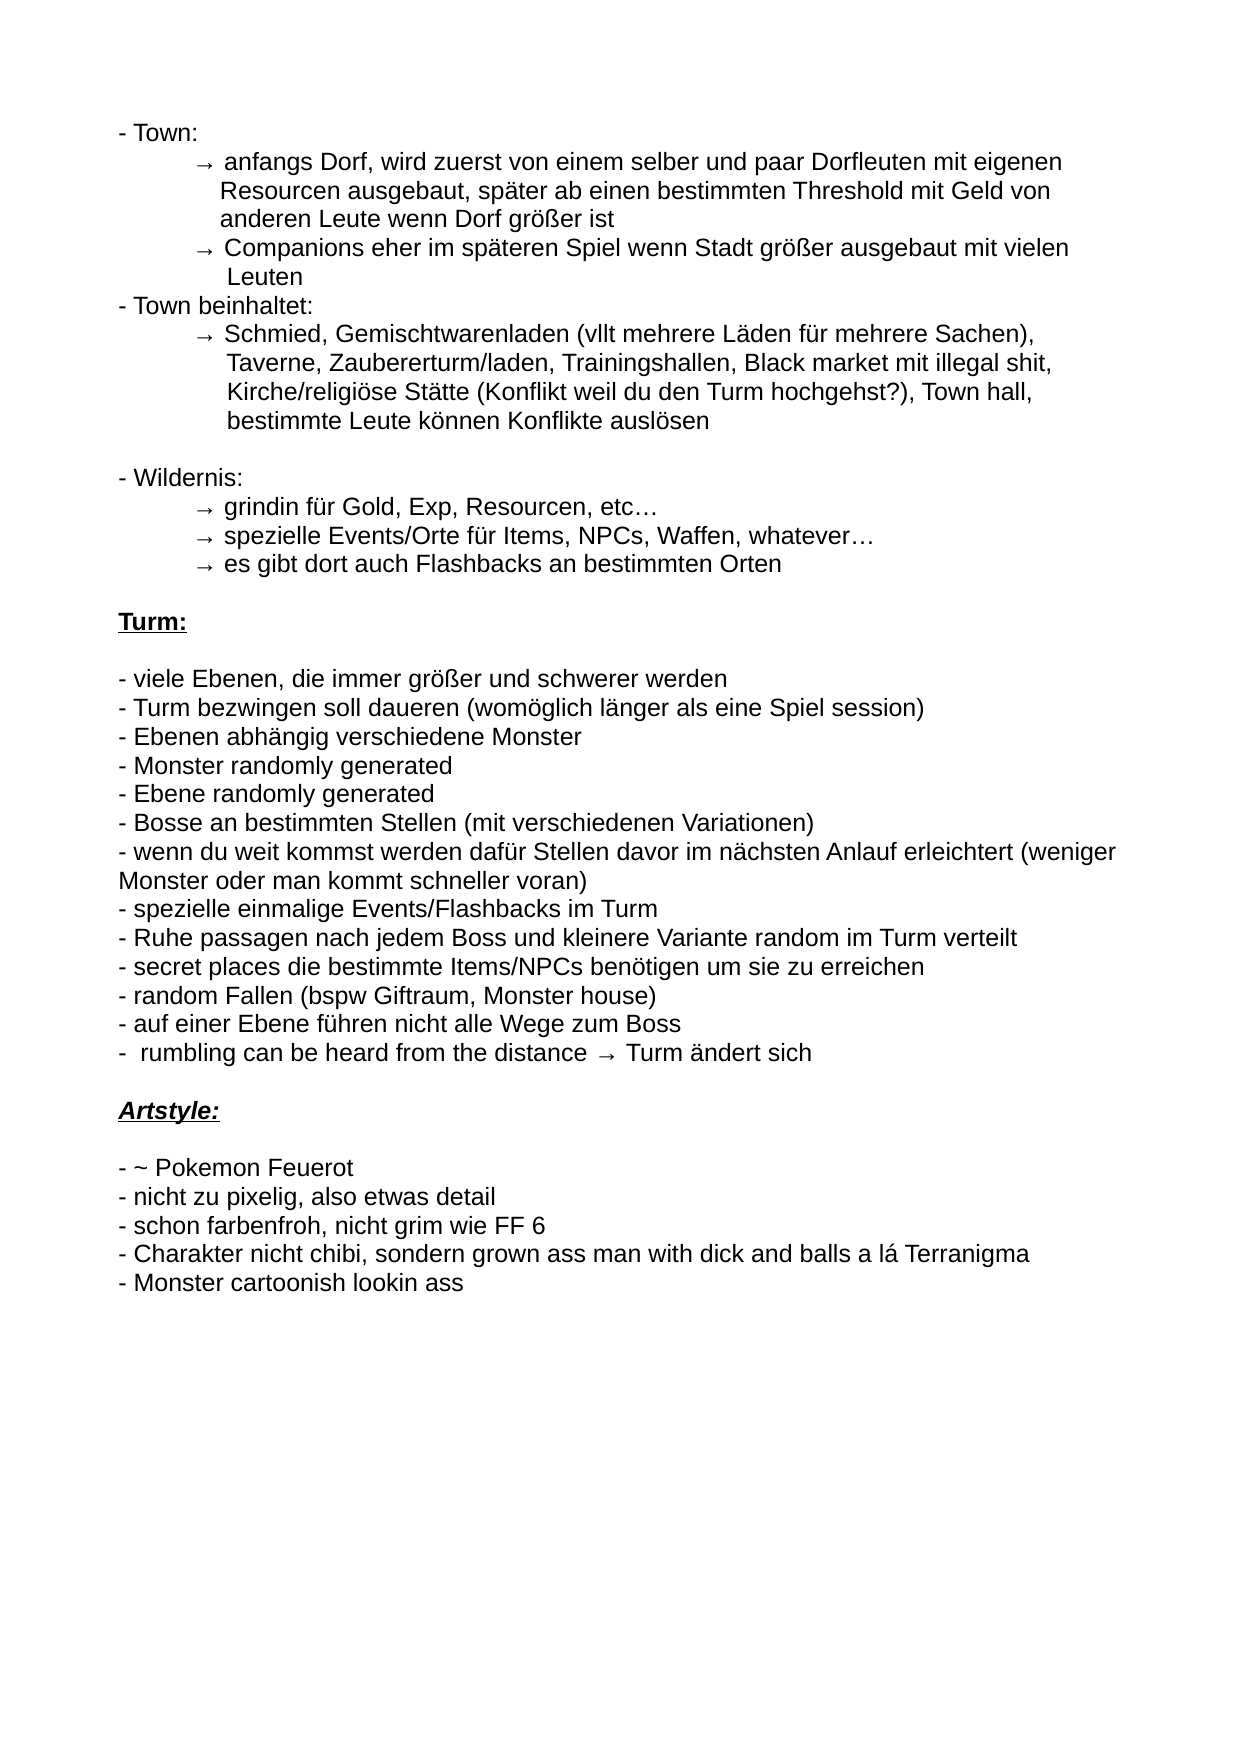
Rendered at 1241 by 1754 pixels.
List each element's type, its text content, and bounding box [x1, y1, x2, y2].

text Kirche/religiöse Stätte (Konflikt weil du den Turm hochgehst?), Town hall, [118, 377, 1122, 406]
text - auf einer Ebene führen nicht alle Wege zum Boss [118, 1009, 1122, 1038]
text - Turm bezwingen soll daueren (womöglich länger als eine Spiel session) [118, 693, 1122, 722]
text - ~ Pokemon Feuerot [118, 1153, 1122, 1182]
text → Schmied, Gemischtwarenladen (vllt mehrere Läden für mehrere Sachen), Taverne, Zaubererturm/laden, Trainingshallen, Black market mit illegal shit, [118, 319, 1122, 377]
text Turm: [118, 607, 1122, 636]
text - Ebenen abhängig verschiedene Monster [118, 722, 1122, 751]
text → grindin für Gold, Exp, Resourcen, etc… [118, 492, 1122, 521]
text - secret places die bestimmte Items/NPCs benötigen um sie zu erreichen [118, 952, 1122, 981]
text - nicht zu pixelig, also etwas detail [118, 1182, 1122, 1211]
text - Town beinhaltet: [118, 291, 1122, 319]
text → Companions eher im späteren Spiel wenn Stadt größer ausgebaut mit vielen Leuten [118, 233, 1122, 291]
text - Town: [118, 118, 1122, 147]
text - schon farbenfroh, nicht grim wie FF 6 [118, 1211, 1122, 1239]
text - Bosse an bestimmten Stellen (mit verschiedenen Variationen) [118, 808, 1122, 837]
text - random Fallen (bspw Giftraum, Monster house) [118, 981, 1122, 1009]
text Artstyle: [118, 1096, 1122, 1124]
text - Ebene randomly generated [118, 779, 1122, 808]
text - viele Ebenen, die immer größer und schwerer werden [118, 664, 1122, 693]
text bestimmte Leute können Konflikte auslösen [118, 406, 1122, 434]
text - rumbling can be heard from the distance → Turm ändert sich [118, 1038, 1122, 1067]
text - Charakter nicht chibi, sondern grown ass man with dick and balls a lá Terranigma [118, 1239, 1122, 1268]
text - Wildernis: [118, 463, 1122, 492]
text → anfangs Dorf, wird zuerst von einem selber und paar Dorfleuten mit eigenen Resourcen ausgebaut, später ab einen bestimmten Threshold mit Geld von anderen Leute wenn Dorf größer ist [118, 147, 1122, 233]
text - Ruhe passagen nach jedem Boss und kleinere Variante random im Turm verteilt [118, 923, 1122, 952]
text - Monster cartoonish lookin ass [118, 1268, 1122, 1297]
text - wenn du weit kommst werden dafür Stellen davor im nächsten Anlauf erleichtert (weniger Monster oder man kommt schneller voran) [118, 837, 1122, 894]
text - spezielle einmalige Events/Flashbacks im Turm [118, 894, 1122, 923]
text → spezielle Events/Orte für Items, NPCs, Waffen, whatever… [118, 521, 1122, 549]
text → es gibt dort auch Flashbacks an bestimmten Orten [118, 549, 1122, 578]
text - Monster randomly generated [118, 751, 1122, 779]
